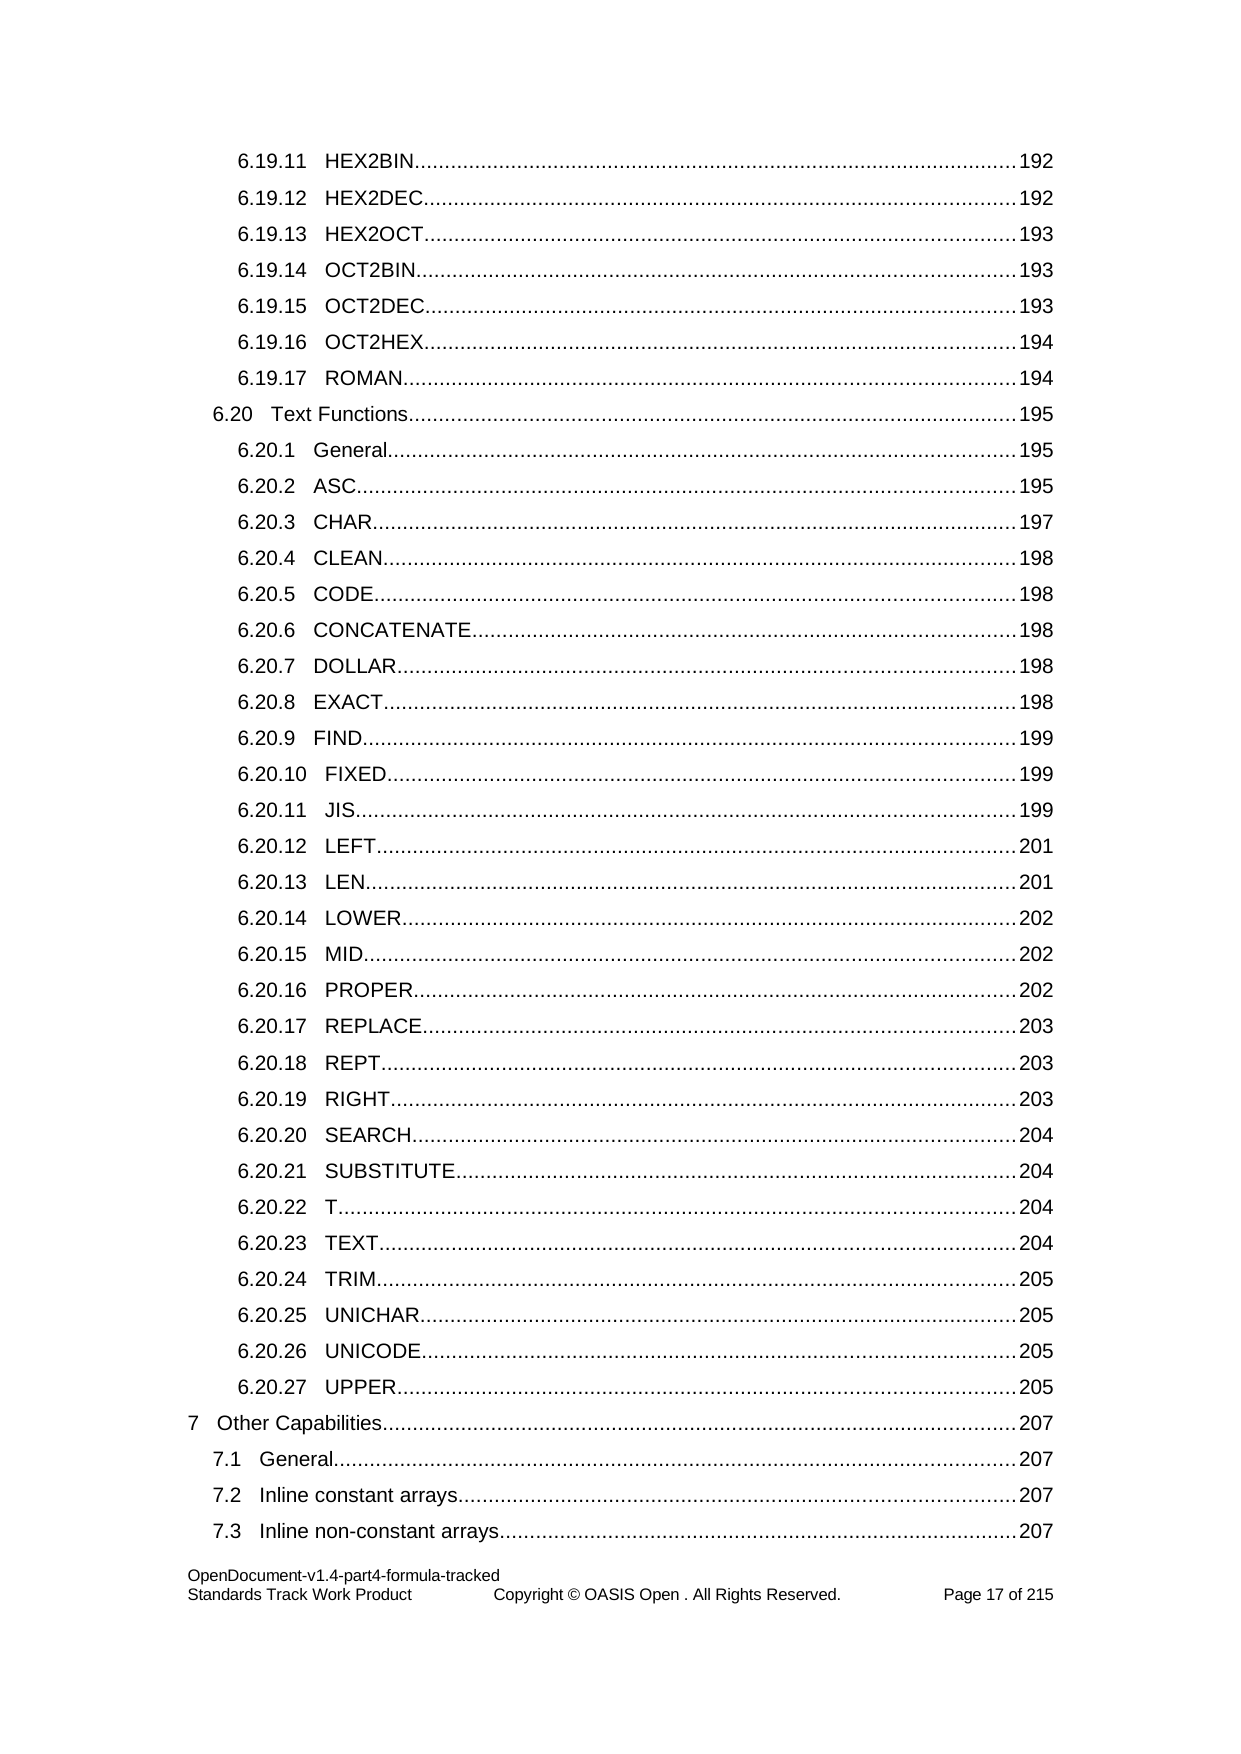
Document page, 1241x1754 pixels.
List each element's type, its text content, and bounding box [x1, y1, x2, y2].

text 6.20.17 REPLACE 203 [237, 1015, 1053, 1038]
text 6.20.11 JIS 199 [237, 799, 1053, 822]
text 7 Other Capabilities 207 [187, 1411, 1053, 1435]
text 6.20.1 General 195 [237, 438, 1053, 462]
text 6.20.14 LOWER 202 [237, 907, 1053, 930]
text 6.20.20 SEARCH 204 [237, 1123, 1053, 1147]
text 6.20 Text Functions 195 [212, 402, 1053, 426]
text 6.19.17 ROMAN 194 [237, 366, 1053, 390]
text 6.19.14 OCT2BIN 193 [237, 258, 1053, 282]
text 6.20.9 FIND 199 [237, 727, 1053, 750]
text 6.20.22 T 204 [237, 1195, 1053, 1219]
text 6.19.11 HEX2BIN 192 [237, 150, 1053, 173]
text 6.20.25 UNICHAR 205 [237, 1303, 1053, 1327]
text 6.20.4 CLEAN 198 [237, 546, 1053, 570]
text 7.2 Inline constant arrays 207 [212, 1483, 1053, 1507]
text 7.3 Inline non-constant arrays 207 [212, 1519, 1053, 1543]
text 7.1 General 207 [212, 1447, 1053, 1471]
text 6.20.21 SUBSTITUTE 204 [237, 1159, 1053, 1183]
text 6.19.15 OCT2DEC 193 [237, 294, 1053, 318]
text 6.20.2 ASC 195 [237, 474, 1053, 498]
text 6.20.10 FIXED 199 [237, 763, 1053, 786]
text 6.20.5 CODE 198 [237, 582, 1053, 606]
text 6.20.24 TRIM 205 [237, 1267, 1053, 1291]
text 6.20.16 PROPER 202 [237, 979, 1053, 1002]
text 6.20.23 TEXT 204 [237, 1231, 1053, 1255]
text 6.19.13 HEX2OCT 193 [237, 222, 1053, 246]
text 6.20.7 DOLLAR 198 [237, 654, 1053, 678]
text 6.20.18 REPT 203 [237, 1051, 1053, 1074]
text 6.20.3 CHAR 197 [237, 510, 1053, 534]
text 6.20.19 RIGHT 203 [237, 1087, 1053, 1111]
text 6.20.26 UNICODE 205 [237, 1339, 1053, 1363]
text 6.20.6 CONCATENATE 198 [237, 618, 1053, 642]
text 6.19.12 HEX2DEC 192 [237, 186, 1053, 209]
text 6.20.13 LEN 201 [237, 871, 1053, 894]
text 6.19.16 OCT2HEX 194 [237, 330, 1053, 354]
text 6.20.27 UPPER 205 [237, 1375, 1053, 1399]
text 6.20.12 LEFT 201 [237, 835, 1053, 858]
text 6.20.15 MID 202 [237, 943, 1053, 966]
text 6.20.8 EXACT 198 [237, 691, 1053, 714]
